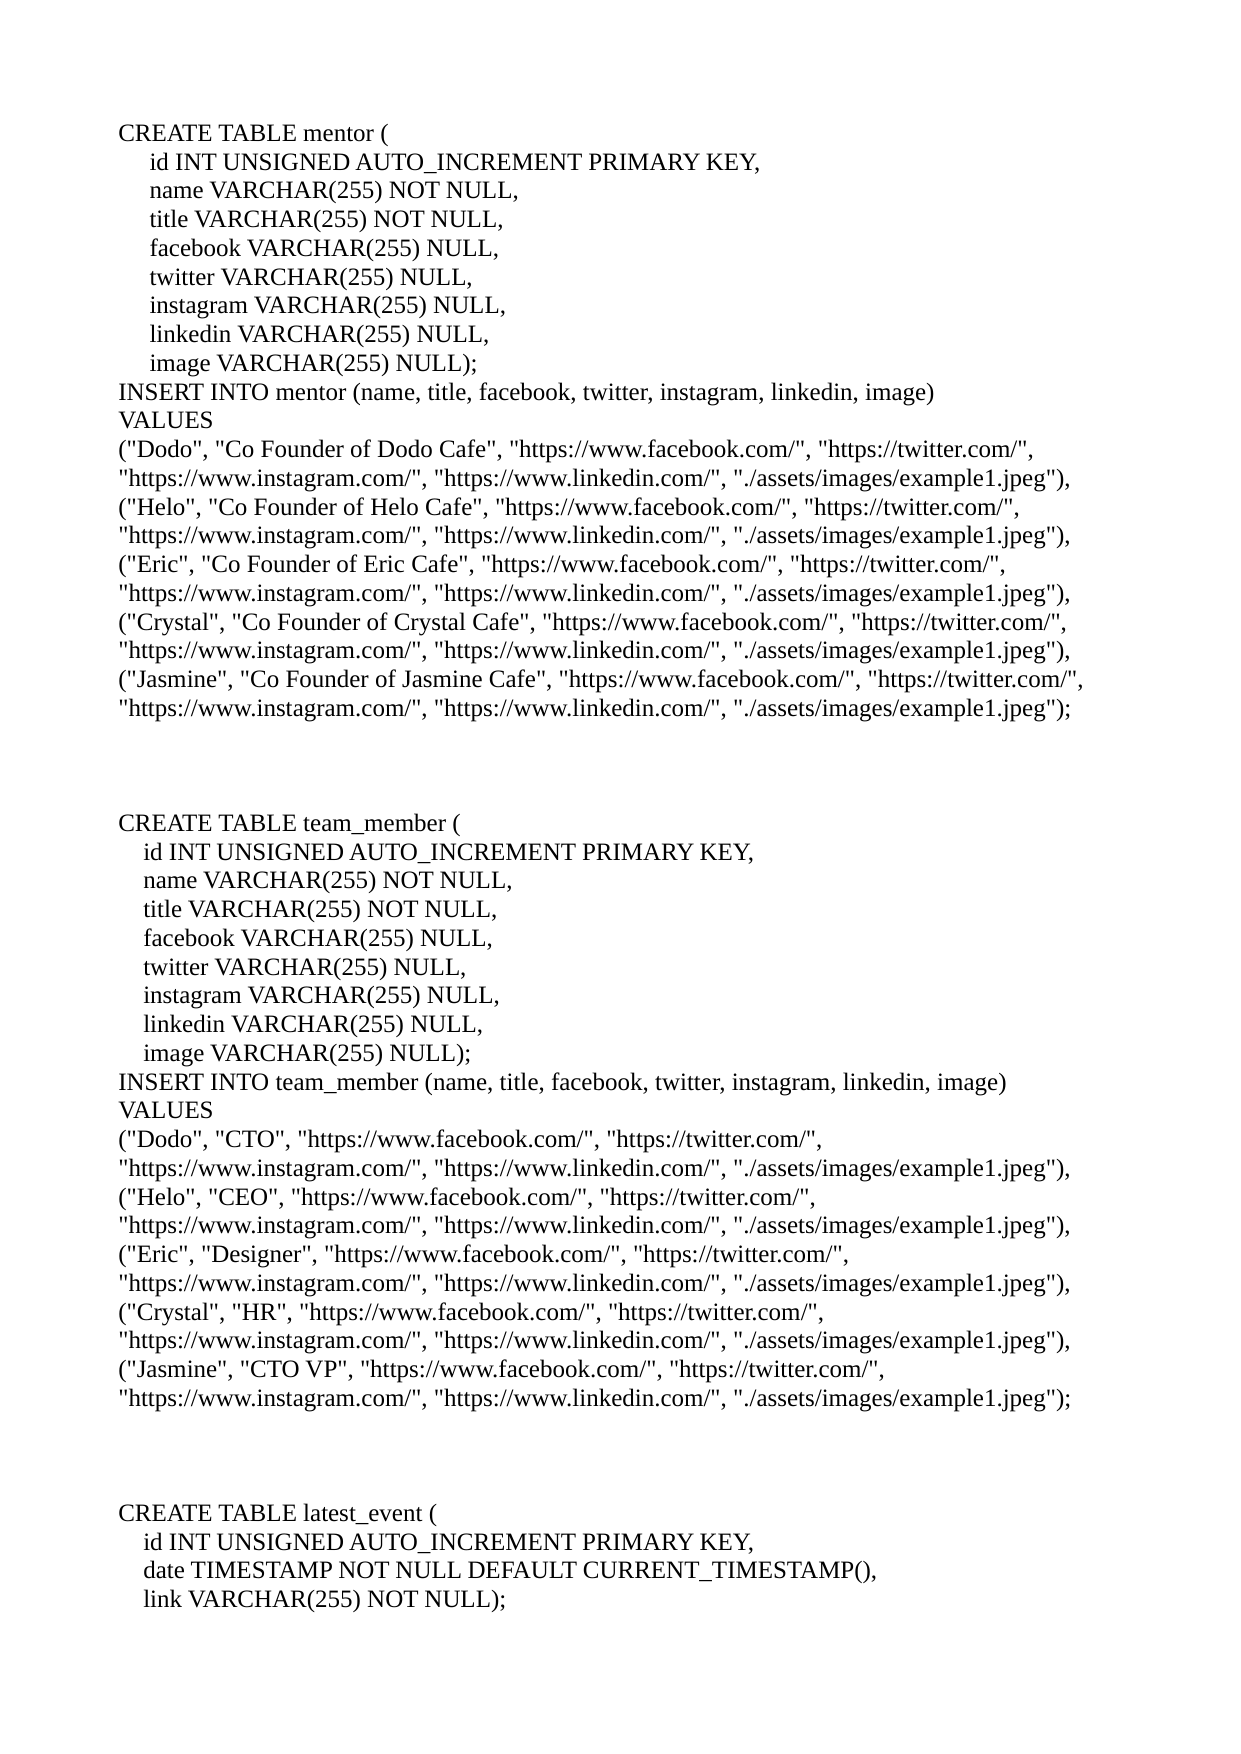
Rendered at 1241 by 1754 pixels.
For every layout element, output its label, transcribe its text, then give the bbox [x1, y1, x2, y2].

text facebook VARCHAR(255) NULL, [118, 923, 1122, 952]
text twitter VARCHAR(255) NULL, [118, 952, 1122, 981]
text ("Helo", "CEO", "https://www.facebook.com/", "https://twitter.com/", "https://www.instagram.com/", "https://www.linkedin.com/", "./assets/images/example1.jpeg"), [118, 1182, 1122, 1239]
text INSERT INTO team_member (name, title, facebook, twitter, instagram, linkedin, image) [118, 1067, 1122, 1096]
text ("Crystal", "HR", "https://www.facebook.com/", "https://twitter.com/", "https://www.instagram.com/", "https://www.linkedin.com/", "./assets/images/example1.jpeg"), [118, 1297, 1122, 1354]
text linkedin VARCHAR(255) NULL, [118, 319, 1122, 348]
text instagram VARCHAR(255) NULL, [118, 981, 1122, 1009]
text name VARCHAR(255) NOT NULL, [118, 176, 1122, 204]
text linkedin VARCHAR(255) NULL, [118, 1009, 1122, 1038]
text id INT UNSIGNED AUTO_INCREMENT PRIMARY KEY, [118, 1527, 1122, 1556]
text INSERT INTO mentor (name, title, facebook, twitter, instagram, linkedin, image) [118, 377, 1122, 406]
text title VARCHAR(255) NOT NULL, [118, 894, 1122, 923]
text CREATE TABLE team_member ( [118, 808, 1122, 837]
text id INT UNSIGNED AUTO_INCREMENT PRIMARY KEY, [118, 147, 1122, 176]
text twitter VARCHAR(255) NULL, [118, 262, 1122, 291]
text ("Jasmine", "CTO VP", "https://www.facebook.com/", "https://twitter.com/", "https://www.instagram.com/", "https://www.linkedin.com/", "./assets/images/example1.jpeg"); [118, 1354, 1122, 1412]
text VALUES [118, 406, 1122, 434]
text ("Helo", "Co Founder of Helo Cafe", "https://www.facebook.com/", "https://twitter.com/", "https://www.instagram.com/", "https://www.linkedin.com/", "./assets/images/example1.jpeg"), [118, 492, 1122, 549]
text id INT UNSIGNED AUTO_INCREMENT PRIMARY KEY, [118, 837, 1122, 866]
text instagram VARCHAR(255) NULL, [118, 291, 1122, 319]
text ("Eric", "Designer", "https://www.facebook.com/", "https://twitter.com/", "https://www.instagram.com/", "https://www.linkedin.com/", "./assets/images/example1.jpeg"), [118, 1239, 1122, 1297]
text date TIMESTAMP NOT NULL DEFAULT CURRENT_TIMESTAMP(), [118, 1556, 1122, 1584]
text CREATE TABLE latest_event ( [118, 1498, 1122, 1527]
text CREATE TABLE mentor ( [118, 118, 1122, 147]
text facebook VARCHAR(255) NULL, [118, 233, 1122, 262]
text ("Crystal", "Co Founder of Crystal Cafe", "https://www.facebook.com/", "https://twitter.com/", "https://www.instagram.com/", "https://www.linkedin.com/", "./assets/images/example1.jpeg"), [118, 607, 1122, 664]
text ("Eric", "Co Founder of Eric Cafe", "https://www.facebook.com/", "https://twitter.com/", "https://www.instagram.com/", "https://www.linkedin.com/", "./assets/images/example1.jpeg"), [118, 549, 1122, 607]
text image VARCHAR(255) NULL); [118, 348, 1122, 377]
text name VARCHAR(255) NOT NULL, [118, 866, 1122, 894]
text link VARCHAR(255) NOT NULL); [118, 1584, 1122, 1613]
text title VARCHAR(255) NOT NULL, [118, 204, 1122, 233]
text image VARCHAR(255) NULL); [118, 1038, 1122, 1067]
text ("Jasmine", "Co Founder of Jasmine Cafe", "https://www.facebook.com/", "https://twitter.com/", "https://www.instagram.com/", "https://www.linkedin.com/", "./assets/images/example1.jpeg"); [118, 664, 1122, 722]
text ("Dodo", "CTO", "https://www.facebook.com/", "https://twitter.com/", "https://www.instagram.com/", "https://www.linkedin.com/", "./assets/images/example1.jpeg"), [118, 1124, 1122, 1182]
text VALUES [118, 1096, 1122, 1124]
text ("Dodo", "Co Founder of Dodo Cafe", "https://www.facebook.com/", "https://twitter.com/", "https://www.instagram.com/", "https://www.linkedin.com/", "./assets/images/example1.jpeg"), [118, 434, 1122, 492]
